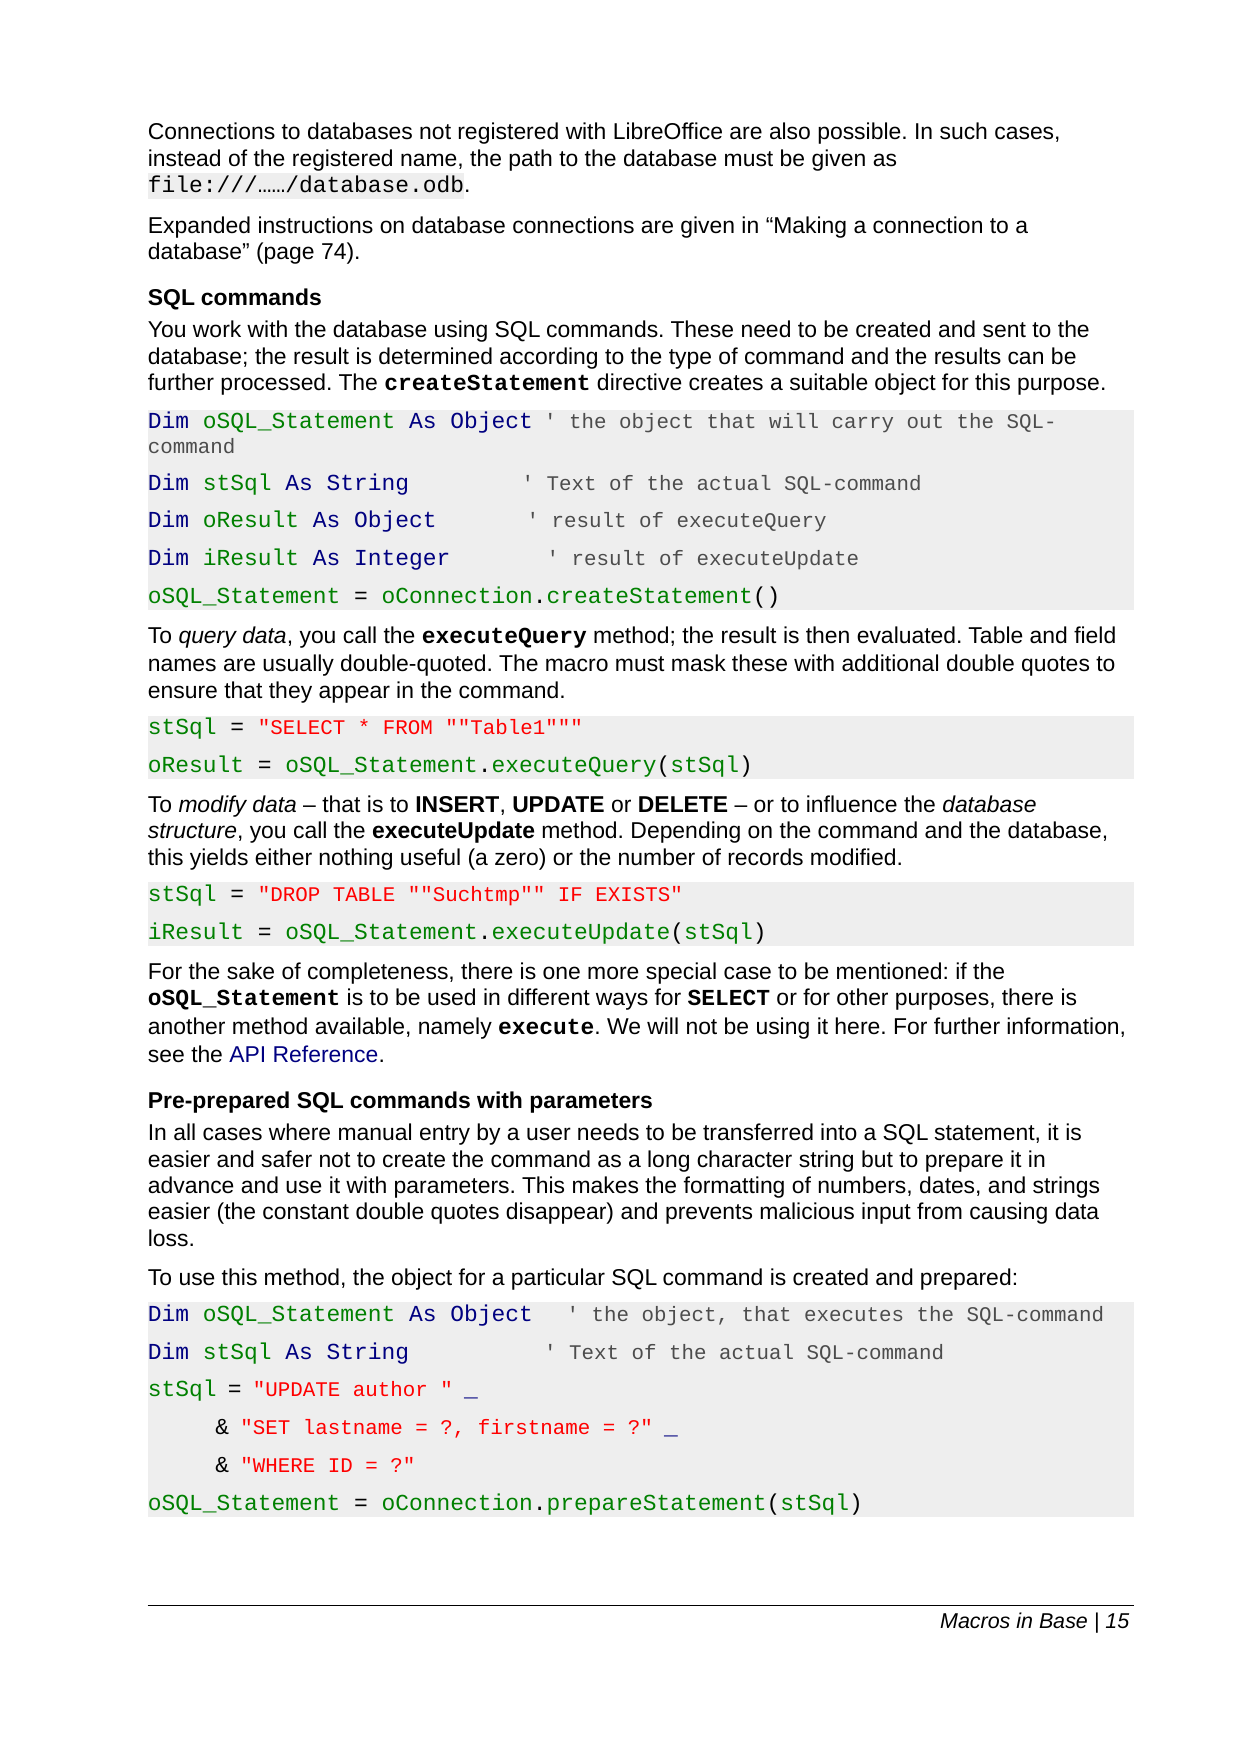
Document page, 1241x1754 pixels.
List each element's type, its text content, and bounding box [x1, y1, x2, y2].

text Dim stSql As String ' Text of the actual SQL-command [148, 471, 1134, 497]
text To modify data – that is to INSERT, UPDATE or DELETE – or to influence the database structure, you call the executeUpdate method. Depending on the command and the database, this yields either nothing useful (a zero) or the number of records modified. [148, 791, 1134, 870]
text In all cases where manual entry by a user needs to be transferred into a SQL statement, it is easier and safer not to create the command as a long character string but to prepare it in advance and use it with parameters. This makes the formatting of numbers, dates, and strings easier (the constant double quotes disappear) and prevents malicious input from causing data loss. [148, 1119, 1134, 1251]
text For the sake of completeness, there is one more special case to be mentioned: if the oSQL_Statement is to be used in different ways for SELECT or for other purposes, there is another method available, namely execute. We will not be using it here. For further information, see the API Reference. [148, 958, 1134, 1067]
text You work with the database using SQL commands. These need to be created and sent to the database; the result is determined according to the type of command and the results can be further processed. The createStatement directive creates a suitable object for this purpose. [148, 316, 1134, 397]
subtitle Pre-prepared SQL commands with parameters [148, 1087, 1134, 1113]
text Dim iResult As Integer ' result of executeUpdate [148, 547, 1134, 572]
text & "WHERE ID = ?" [148, 1453, 1134, 1479]
text To query data, you call the executeQuery method; the result is then evaluated. Table and field names are usually double-quoted. The macro must mask these with additional double quotes to ensure that they appear in the command. [148, 622, 1134, 703]
text oSQL_Statement = oConnection.prepareStatement(stSql) [148, 1491, 1134, 1517]
text iResult = oSQL_Statement.executeUpdate(stSql) [148, 920, 1134, 946]
text Connections to databases not registered with LibreOffice are also possible. In such cases, instead of the registered name, the path to the database must be given as file:///……/database.odb. [148, 118, 1134, 199]
text & "SET lastname = ?, firstname = ?" _ [148, 1415, 1134, 1441]
text stSql = "UPDATE author " _ [148, 1378, 1134, 1404]
text oSQL_Statement = oConnection.createStatement() [148, 584, 1134, 610]
subtitle SQL commands [148, 284, 1134, 310]
text Dim oResult As Object ' result of executeQuery [148, 509, 1134, 535]
text Dim stSql As String ' Text of the actual SQL-command [148, 1340, 1134, 1366]
text Dim oSQL_Statement As Object ' the object that will carry out the SQL-command [148, 410, 1134, 459]
text Expanded instructions on database connections are given in “Making a connection to a database” (page 74). [148, 212, 1134, 264]
text Dim oSQL_Statement As Object ' the object, that executes the SQL-command [148, 1302, 1134, 1328]
text To use this method, the object for a particular SQL command is created and prepared: [148, 1263, 1134, 1290]
text oResult = oSQL_Statement.executeQuery(stSql) [148, 753, 1134, 779]
text stSql = "DROP TABLE ""Suchtmp"" IF EXISTS" [148, 882, 1134, 908]
text stSql = "SELECT * FROM ""Table1""" [148, 716, 1134, 741]
